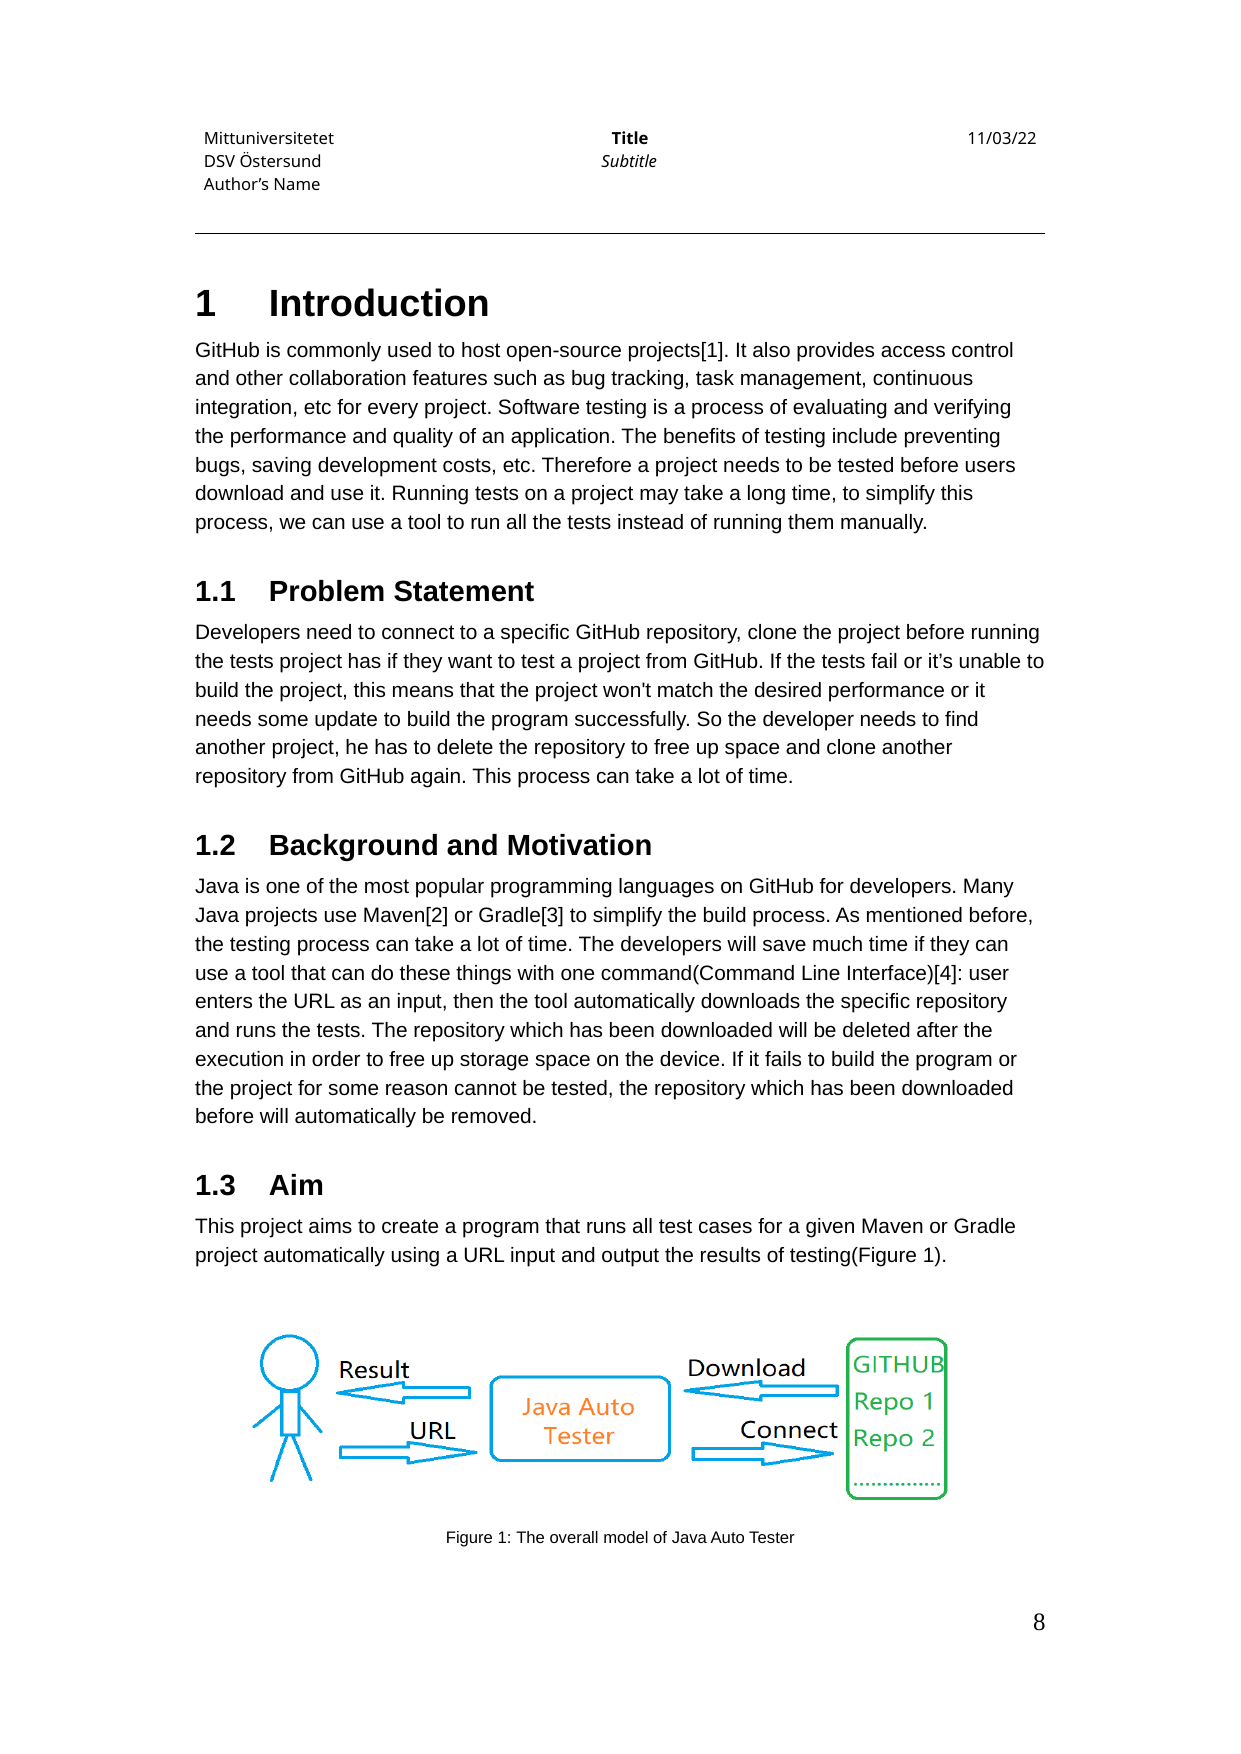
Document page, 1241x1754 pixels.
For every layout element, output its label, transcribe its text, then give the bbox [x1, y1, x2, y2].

subtitle Background and Motivation [195, 828, 1045, 862]
subtitle Introduction [195, 281, 1045, 325]
text Figure 1: The overall model of Java Auto Tester [195, 1286, 1045, 1547]
subtitle Problem Statement [195, 574, 1045, 608]
text This project aims to create a program that runs all test cases for a given Maven or Gradle project automatically using a URL input and output the results of testing(Figure 1). [195, 1214, 1045, 1267]
text Java is one of the most popular programming languages on GitHub for developers. Many Java projects use Maven[2] or Gradle[3] to simplify the build process. As mentioned before, the testing process can take a lot of time. The developers will save much time if they can use a tool that can do these things with one command(Command Line Interface)[4]: user enters the URL as an input, then the tool automatically downloads the specific repository and runs the tests. The repository which has been downloaded will be deleted after the execution in order to free up storage space on the device. If it fails to build the program or the project for some reason cannot be tested, the repository which has been downloaded before will automatically be removed. [195, 874, 1045, 1128]
text GitHub is commonly used to host open-source projects[1]. It also provides access control and other collaboration features such as bug tracking, task management, continuous integration, etc for every project. Software testing is a process of evaluating and verifying the performance and quality of an application. The benefits of testing include preventing bugs, saving development costs, etc. Therefore a project needs to be tested before users download and use it. Running tests on a project may take a long time, to simplify this process, we can use a tool to run all the tests instead of running them manually. [195, 337, 1045, 534]
picture [199, 1287, 1026, 1525]
subtitle Aim [195, 1168, 1045, 1202]
text Developers need to connect to a specific GitHub repository, clone the project before running the tests project has if they want to test a project from GitHub. If the tests fail or it’s unable to build the project, this means that the project won't match the desired performance or it needs some update to build the program successfully. So the developer needs to find another project, he has to delete the repository to free up space and clone another repository from GitHub again. This process can take a lot of time. [195, 620, 1045, 788]
